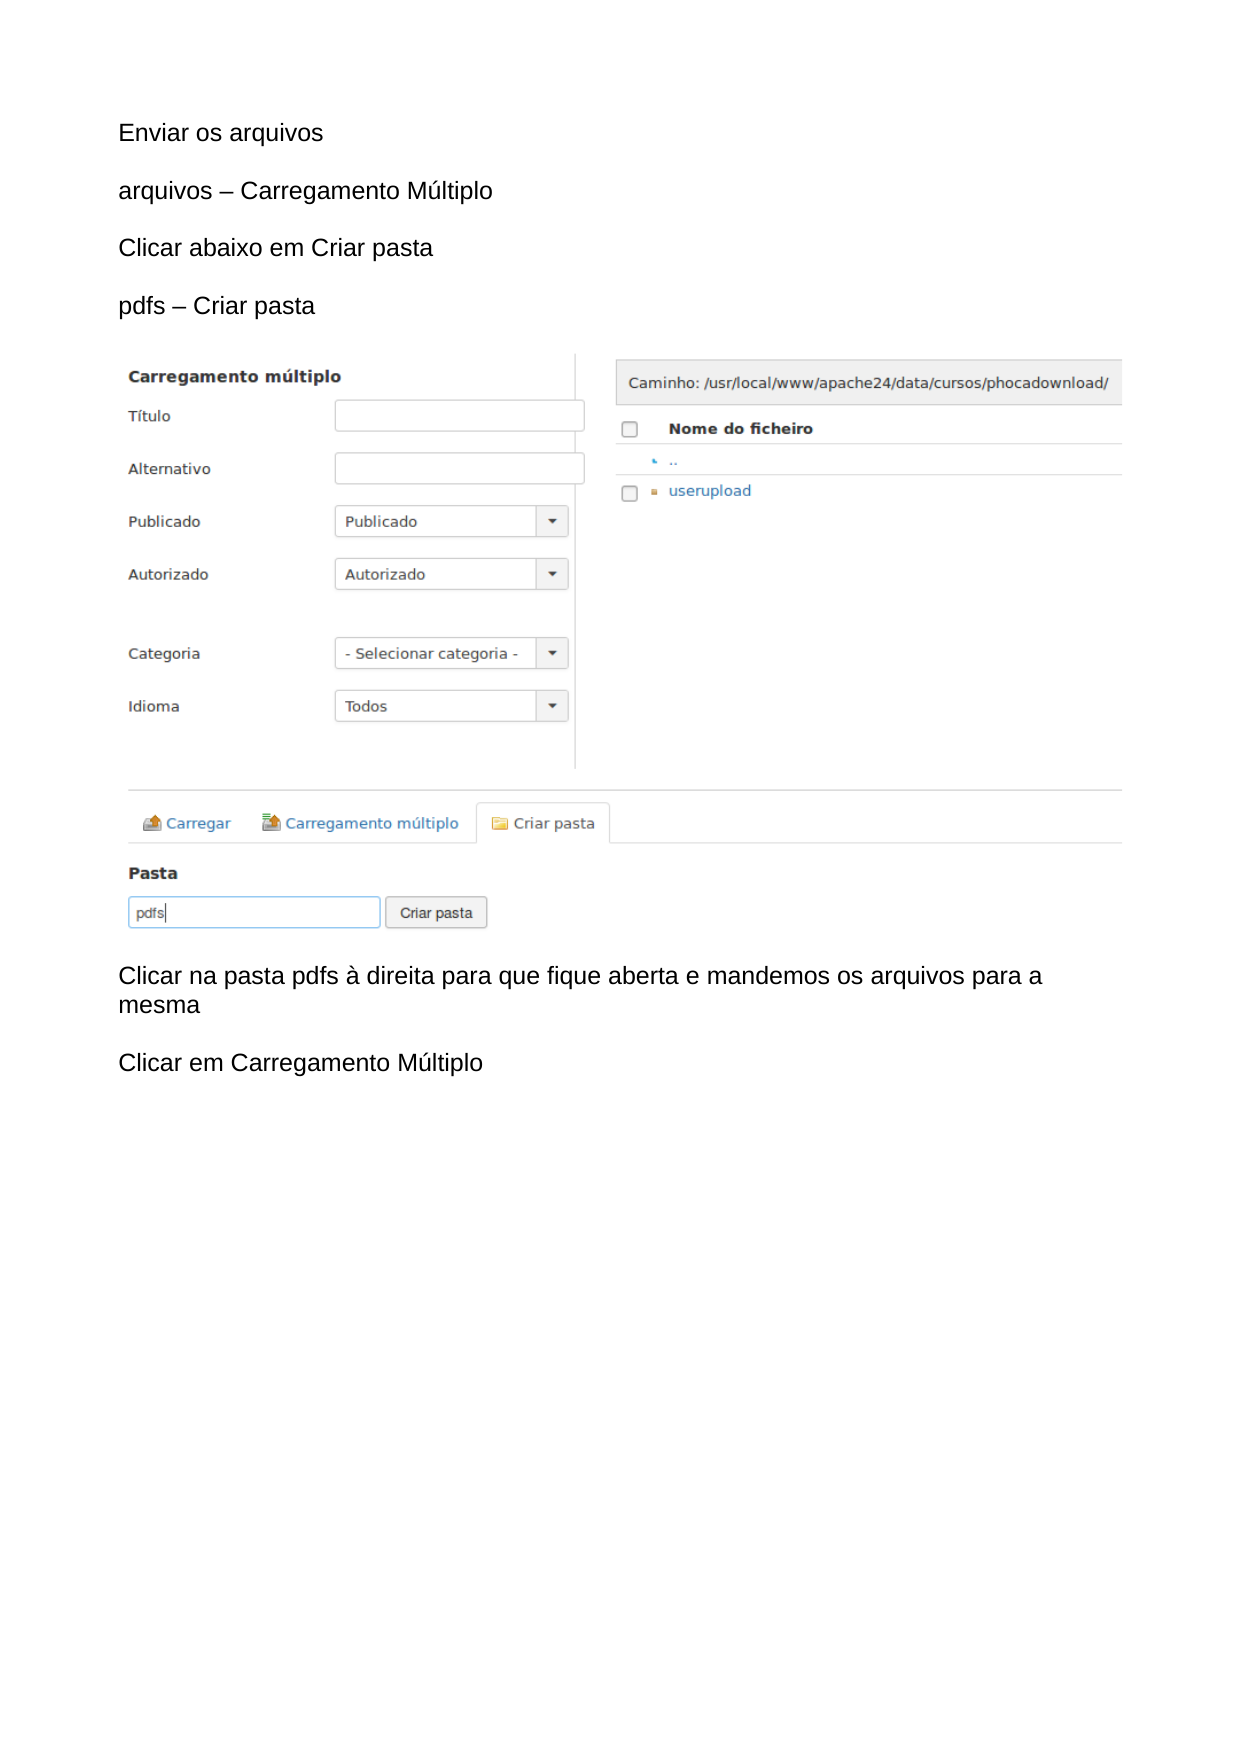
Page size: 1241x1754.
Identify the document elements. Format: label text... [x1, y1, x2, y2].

picture [118, 348, 1123, 933]
text Enviar os arquivos [118, 118, 1122, 147]
text Clicar na pasta pdfs à direita para que fique aberta e mandemos os arquivos para a mesma [118, 961, 1122, 1019]
text pdfs – Criar pasta [118, 291, 1122, 319]
text arquivos – Carregamento Múltiplo [118, 176, 1122, 204]
text Clicar abaixo em Criar pasta [118, 233, 1122, 262]
text Clicar em Carregamento Múltiplo [118, 1048, 1122, 1076]
